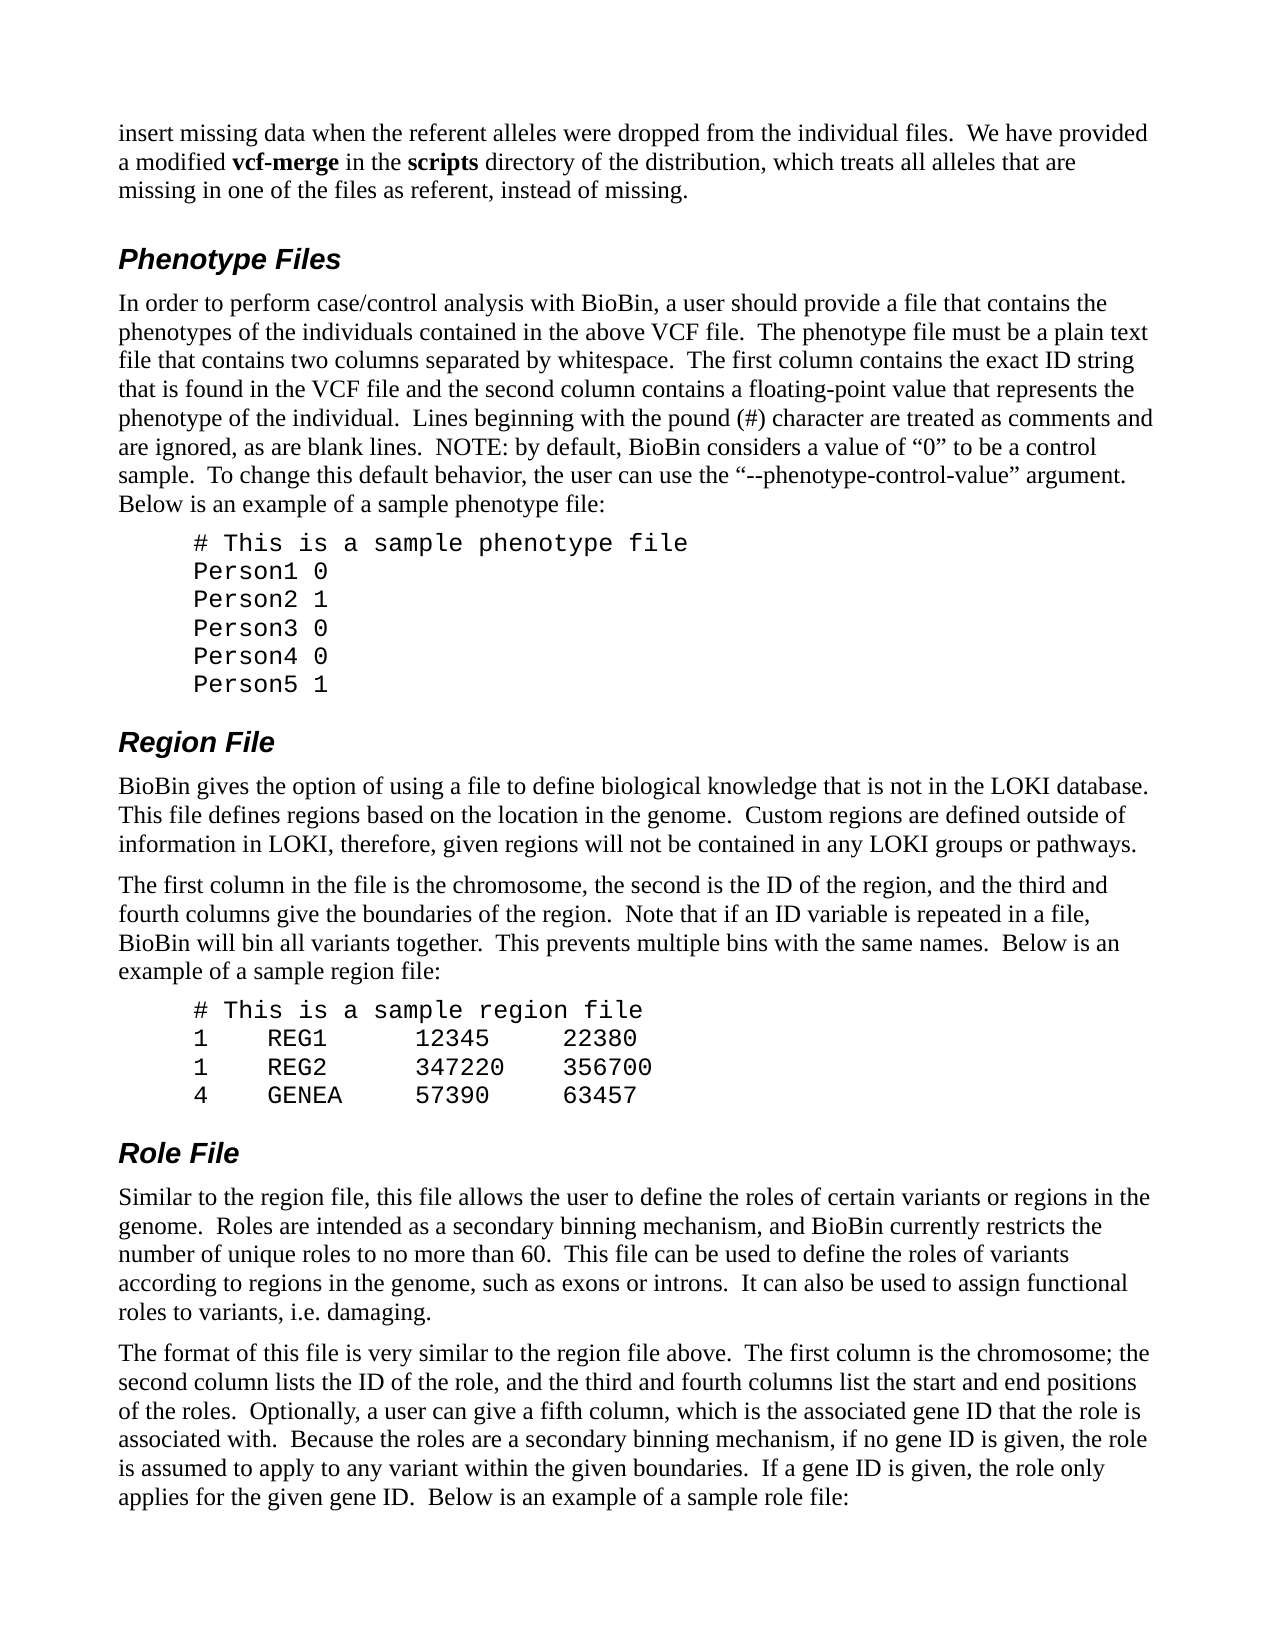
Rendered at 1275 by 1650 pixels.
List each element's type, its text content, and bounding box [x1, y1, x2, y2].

text 4 GENEA 57390 63457 [193, 1083, 1157, 1111]
subtitle Region File [118, 725, 1157, 759]
text # This is a sample region file [193, 998, 1157, 1026]
text BioBin gives the option of using a file to define biological knowledge that is not in the LOKI database. This file defines regions based on the location in the genome. Custom regions are defined outside of information in LOKI, therefore, given regions will not be contained in any LOKI groups or pathways. [118, 771, 1157, 858]
text Person1 0 [193, 559, 1157, 587]
text In order to perform case/control analysis with BioBin, a user should provide a file that contains the phenotypes of the individuals contained in the above VCF file. The phenotype file must be a plain text file that contains two columns separated by whitespace. The first column contains the exact ID string that is found in the VCF file and the second column contains a floating-point value that represents the phenotype of the individual. Lines beginning with the pound (#) character are treated as comments and are ignored, as are blank lines. NOTE: by default, BioBin considers a value of “0” to be a control sample. To change this default behavior, the user can use the “--phenotype-control-value” argument. Below is an example of a sample phenotype file: [118, 288, 1157, 518]
text Person4 0 [193, 644, 1157, 672]
text 1 REG2 347220 356700 [193, 1054, 1157, 1083]
text Person5 1 [193, 672, 1157, 700]
text 1 REG1 12345 22380 [193, 1026, 1157, 1054]
text Person3 0 [193, 615, 1157, 644]
subtitle Role File [118, 1136, 1157, 1169]
text The first column in the file is the chromosome, the second is the ID of the region, and the third and fourth columns give the boundaries of the region. Note that if an ID variable is repeated in a file, BioBin will bin all variants together. This prevents multiple bins with the same names. Below is an example of a sample region file: [118, 870, 1157, 985]
subtitle Phenotype Files [118, 242, 1157, 275]
text # This is a sample phenotype file [193, 530, 1157, 559]
text Person2 1 [193, 587, 1157, 615]
text insert missing data when the referent alleles were dropped from the individual files. We have provided a modified vcf-merge in the scripts directory of the distribution, which treats all alleles that are missing in one of the files as referent, instead of missing. [118, 118, 1157, 204]
text The format of this file is very similar to the region file above. The first column is the chromosome; the second column lists the ID of the role, and the third and fourth columns list the start and end positions of the roles. Optionally, a user can give a fifth column, which is the associated gene ID that the role is associated with. Because the roles are a secondary binning mechanism, if no gene ID is given, the role is assumed to apply to any variant within the given boundaries. If a gene ID is given, the role only applies for the given gene ID. Below is an example of a sample role file: [118, 1338, 1157, 1511]
text Similar to the region file, this file allows the user to define the roles of certain variants or regions in the genome. Roles are intended as a secondary binning mechanism, and BioBin currently restricts the number of unique roles to no more than 60. This file can be used to define the roles of variants according to regions in the genome, such as exons or introns. It can also be used to assign functional roles to variants, i.e. damaging. [118, 1182, 1157, 1326]
